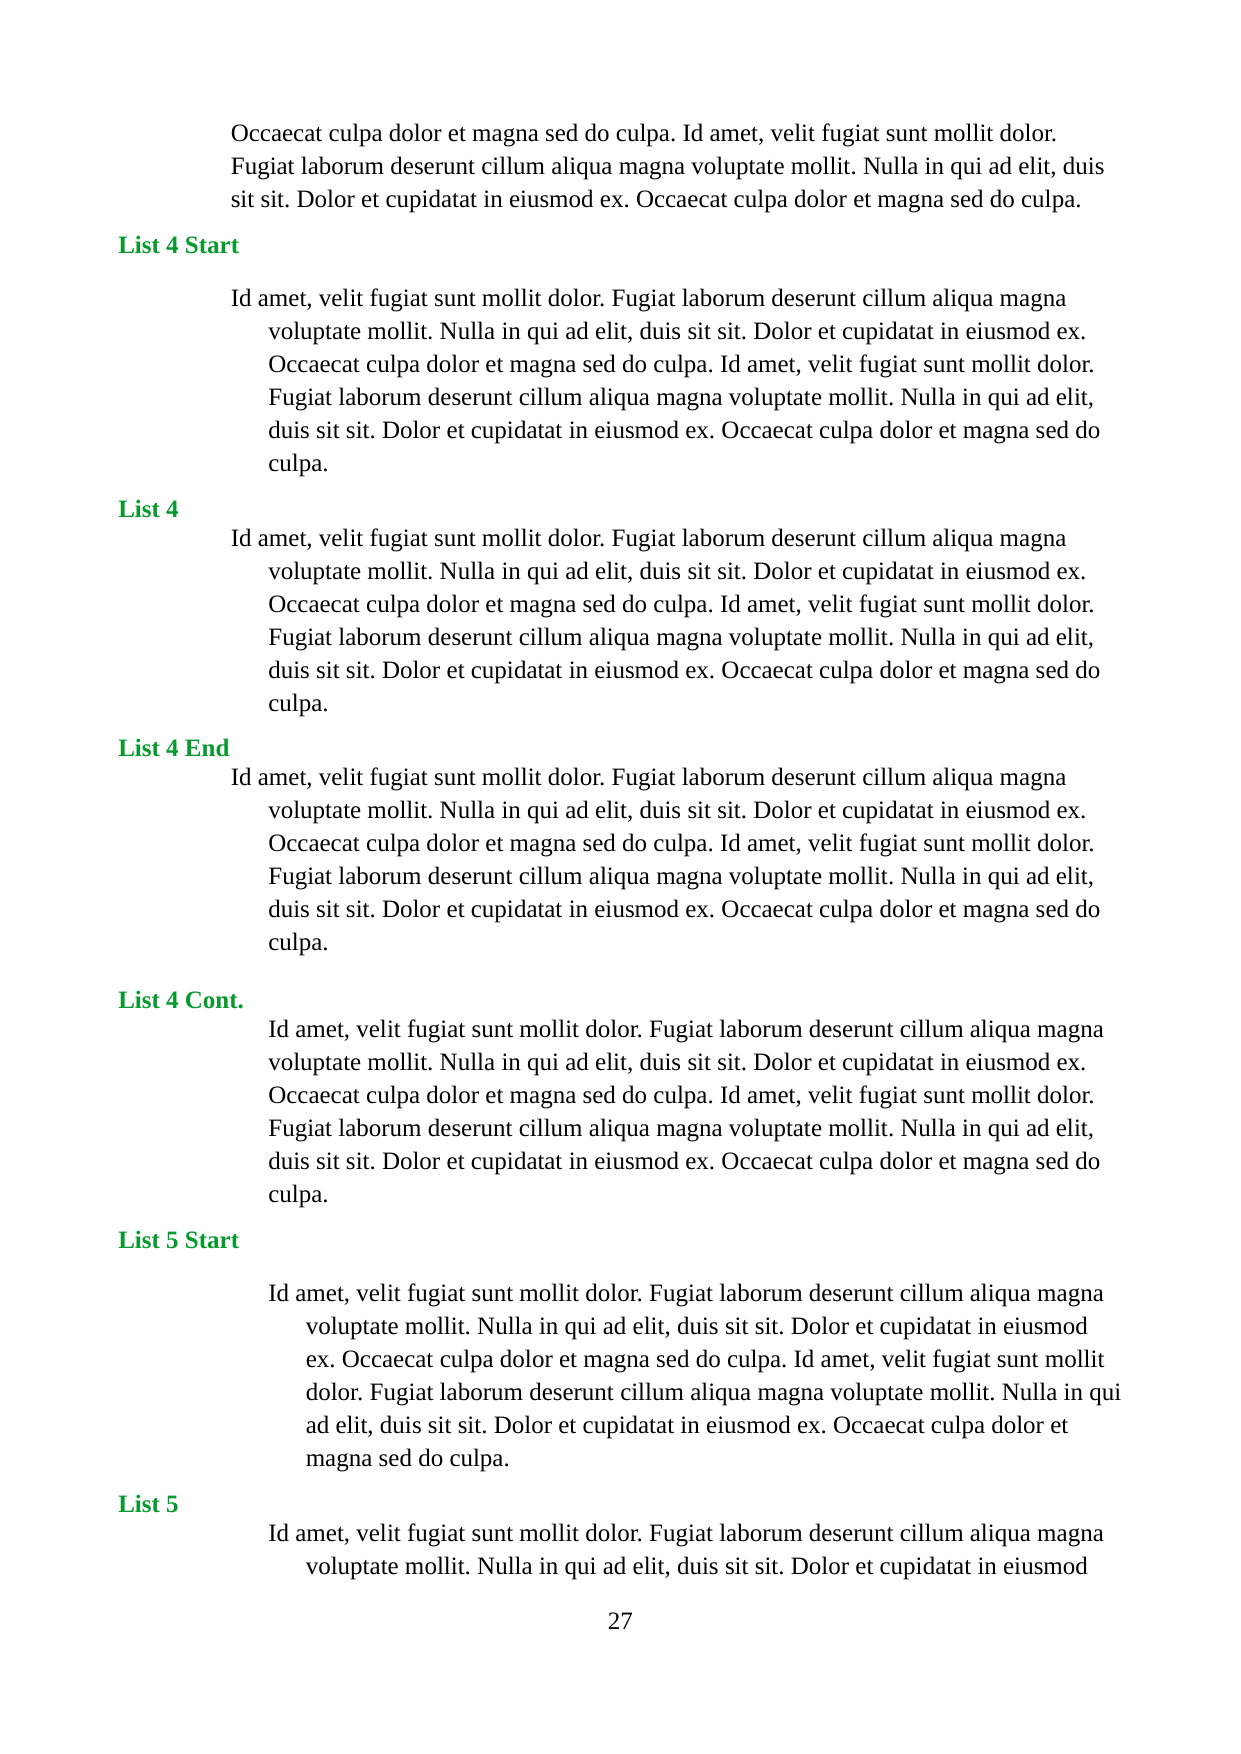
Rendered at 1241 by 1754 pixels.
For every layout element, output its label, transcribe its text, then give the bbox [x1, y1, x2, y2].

list Occaecat culpa dolor et magna sed do culpa. Id amet, velit fugiat sunt mollit dolor. Fugiat laborum deserunt cillum aliqua magna voluptate mollit. Nulla in qui ad elit, duis sit sit. Dolor et cupidatat in eiusmod ex. Occaecat culpa dolor et magna sed do culpa. [231, 118, 1122, 213]
text List 4 Start [118, 230, 1122, 258]
list Id amet, velit fugiat sunt mollit dolor. Fugiat laborum deserunt cillum aliqua magna voluptate mollit. Nulla in qui ad elit, duis sit sit. Dolor et cupidatat in eiusmod ex. Occaecat culpa dolor et magna sed do culpa. Id amet, velit fugiat sunt mollit dolor. Fugiat laborum deserunt cillum aliqua magna voluptate mollit. Nulla in qui ad elit, duis sit sit. Dolor et cupidatat in eiusmod ex. Occaecat culpa dolor et magna sed do culpa. [268, 1278, 1122, 1472]
text List 4 End [118, 733, 1122, 762]
text List 5 Start [118, 1225, 1122, 1253]
list Id amet, velit fugiat sunt mollit dolor. Fugiat laborum deserunt cillum aliqua magna voluptate mollit. Nulla in qui ad elit, duis sit sit. Dolor et cupidatat in eiusmod ex. Occaecat culpa dolor et magna sed do culpa. Id amet, velit fugiat sunt mollit dolor. Fugiat laborum deserunt cillum aliqua magna voluptate mollit. Nulla in qui ad elit, duis sit sit. Dolor et cupidatat in eiusmod ex. Occaecat culpa dolor et magna sed do culpa. [268, 1014, 1122, 1208]
list Id amet, velit fugiat sunt mollit dolor. Fugiat laborum deserunt cillum aliqua magna voluptate mollit. Nulla in qui ad elit, duis sit sit. Dolor et cupidatat in eiusmod ex. Occaecat culpa dolor et magna sed do culpa. Id amet, velit fugiat sunt mollit dolor. Fugiat laborum deserunt cillum aliqua magna voluptate mollit. Nulla in qui ad elit, duis sit sit. Dolor et cupidatat in eiusmod ex. Occaecat culpa dolor et magna sed do culpa. [231, 762, 1122, 956]
list Id amet, velit fugiat sunt mollit dolor. Fugiat laborum deserunt cillum aliqua magna voluptate mollit. Nulla in qui ad elit, duis sit sit. Dolor et cupidatat in eiusmod ex. Occaecat culpa dolor et magna sed do culpa. Id amet, velit fugiat sunt mollit dolor. Fugiat laborum deserunt cillum aliqua magna voluptate mollit. Nulla in qui ad elit, duis sit sit. Dolor et cupidatat in eiusmod ex. Occaecat culpa dolor et magna sed do culpa. [231, 523, 1122, 717]
text List 5 [118, 1489, 1122, 1518]
text List 4 [118, 494, 1122, 523]
text List 4 Cont. [118, 985, 1122, 1014]
list Id amet, velit fugiat sunt mollit dolor. Fugiat laborum deserunt cillum aliqua magna voluptate mollit. Nulla in qui ad elit, duis sit sit. Dolor et cupidatat in eiusmod ex. Occaecat culpa dolor et magna sed do culpa. Id amet, velit fugiat sunt mollit dolor. Fugiat laborum deserunt cillum aliqua magna voluptate mollit. Nulla in qui ad elit, duis sit sit. Dolor et cupidatat in eiusmod ex. Occaecat culpa dolor et magna sed do culpa. [231, 283, 1122, 477]
list Id amet, velit fugiat sunt mollit dolor. Fugiat laborum deserunt cillum aliqua magna voluptate mollit. Nulla in qui ad elit, duis sit sit. Dolor et cupidatat in eiusmod [268, 1518, 1122, 1579]
